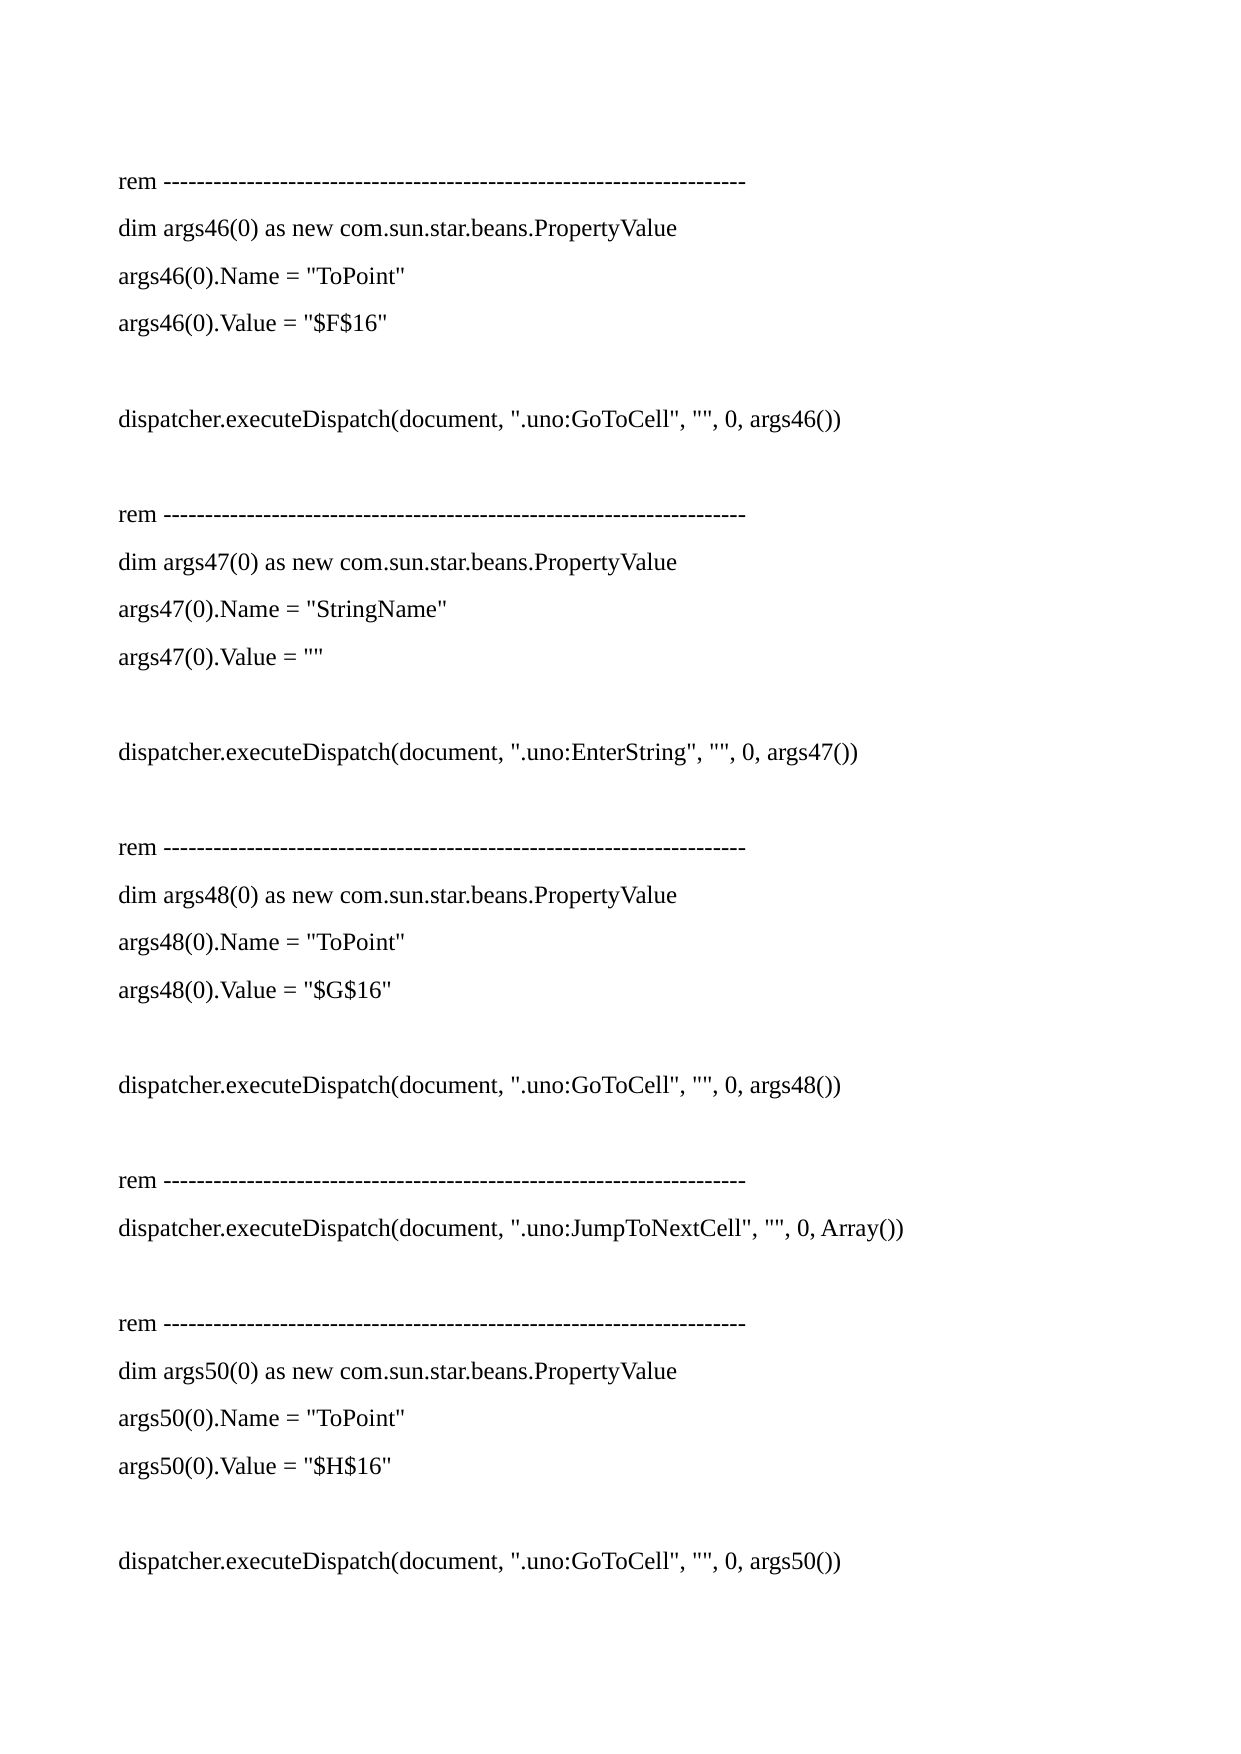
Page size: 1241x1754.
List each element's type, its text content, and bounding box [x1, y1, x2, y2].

text rem ---------------------------------------------------------------------- [118, 1165, 1122, 1194]
text rem ---------------------------------------------------------------------- [118, 499, 1122, 528]
text args47(0).Value = "" [118, 642, 1122, 671]
text args48(0).Name = "ToPoint" [118, 927, 1122, 956]
text args50(0).Name = "ToPoint" [118, 1403, 1122, 1432]
text dim args47(0) as new com.sun.star.beans.PropertyValue [118, 547, 1122, 575]
text dispatcher.executeDispatch(document, ".uno:JumpToNextCell", "", 0, Array()) [118, 1213, 1122, 1242]
text dispatcher.executeDispatch(document, ".uno:GoToCell", "", 0, args46()) [118, 404, 1122, 432]
text args47(0).Name = "StringName" [118, 594, 1122, 623]
text dispatcher.executeDispatch(document, ".uno:GoToCell", "", 0, args48()) [118, 1070, 1122, 1099]
text rem ---------------------------------------------------------------------- [118, 832, 1122, 861]
text args48(0).Value = "$G$16" [118, 975, 1122, 1004]
text rem ---------------------------------------------------------------------- [118, 1308, 1122, 1337]
text dispatcher.executeDispatch(document, ".uno:GoToCell", "", 0, args50()) [118, 1546, 1122, 1575]
text dim args48(0) as new com.sun.star.beans.PropertyValue [118, 880, 1122, 908]
text args46(0).Name = "ToPoint" [118, 261, 1122, 290]
text args46(0).Value = "$F$16" [118, 308, 1122, 337]
text dim args46(0) as new com.sun.star.beans.PropertyValue [118, 213, 1122, 242]
text rem ---------------------------------------------------------------------- [118, 166, 1122, 194]
text args50(0).Value = "$H$16" [118, 1451, 1122, 1480]
text dispatcher.executeDispatch(document, ".uno:EnterString", "", 0, args47()) [118, 737, 1122, 766]
text dim args50(0) as new com.sun.star.beans.PropertyValue [118, 1356, 1122, 1384]
